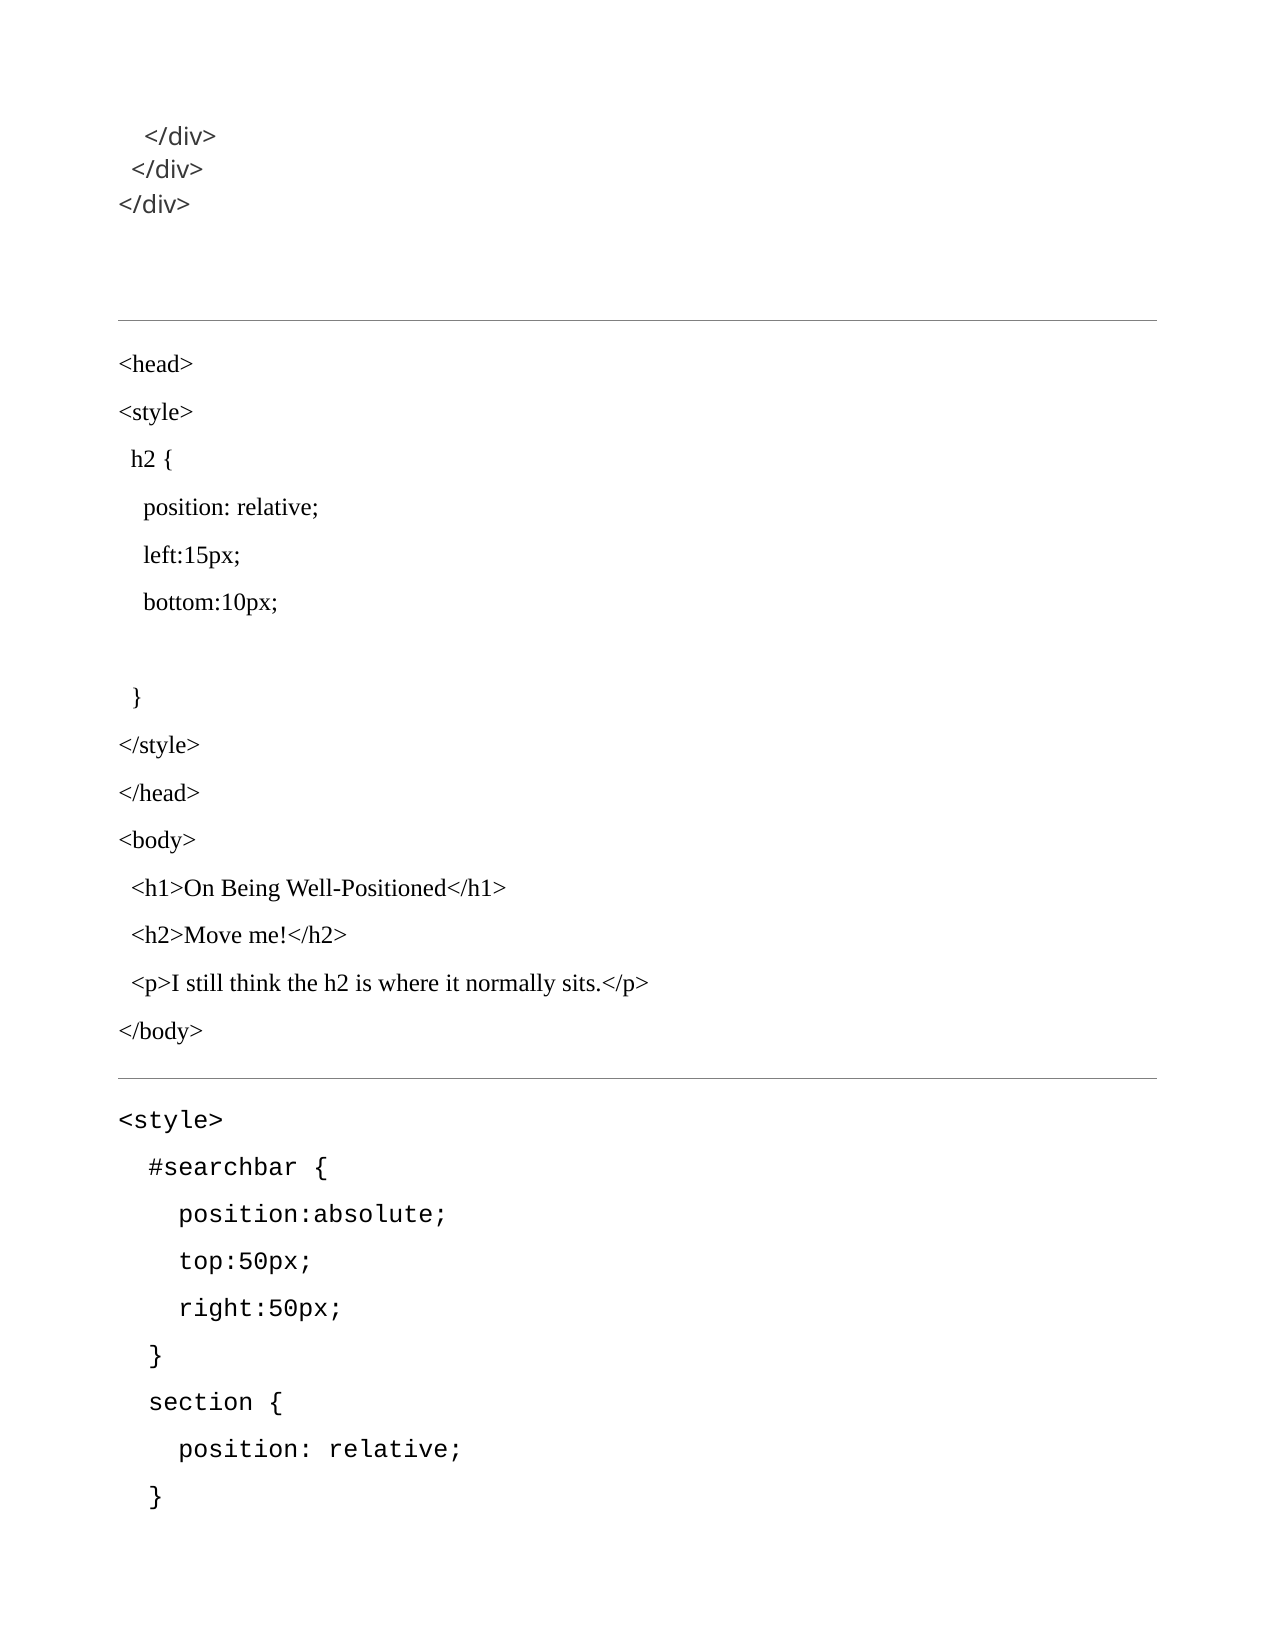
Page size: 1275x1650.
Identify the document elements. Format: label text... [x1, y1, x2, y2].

text top:50px; [118, 1248, 1157, 1277]
text position:absolute; [118, 1201, 1157, 1230]
text <style> [118, 397, 1157, 426]
text left:15px; [118, 540, 1157, 568]
text } [118, 682, 1157, 711]
text </style> [118, 730, 1157, 759]
text <style> [118, 1107, 1157, 1136]
text <head> [118, 349, 1157, 378]
text </div> [118, 118, 1157, 152]
text </div> [118, 152, 1157, 186]
text h2 { [118, 444, 1157, 473]
text <h2>Move me!</h2> [118, 921, 1157, 949]
text <body> [118, 825, 1157, 854]
text </head> [118, 778, 1157, 806]
text position: relative; [118, 1437, 1157, 1465]
text </div> [118, 186, 1157, 220]
text } [118, 1484, 1157, 1512]
text position: relative; [118, 492, 1157, 521]
text bottom:10px; [118, 587, 1157, 616]
text <h1>On Being Well-Positioned</h1> [118, 873, 1157, 902]
text section { [118, 1390, 1157, 1418]
text #searchbar { [118, 1154, 1157, 1183]
text right:50px; [118, 1296, 1157, 1324]
text } [118, 1343, 1157, 1371]
text </body> [118, 1016, 1157, 1044]
text <p>I still think the h2 is where it normally sits.</p> [118, 968, 1157, 997]
